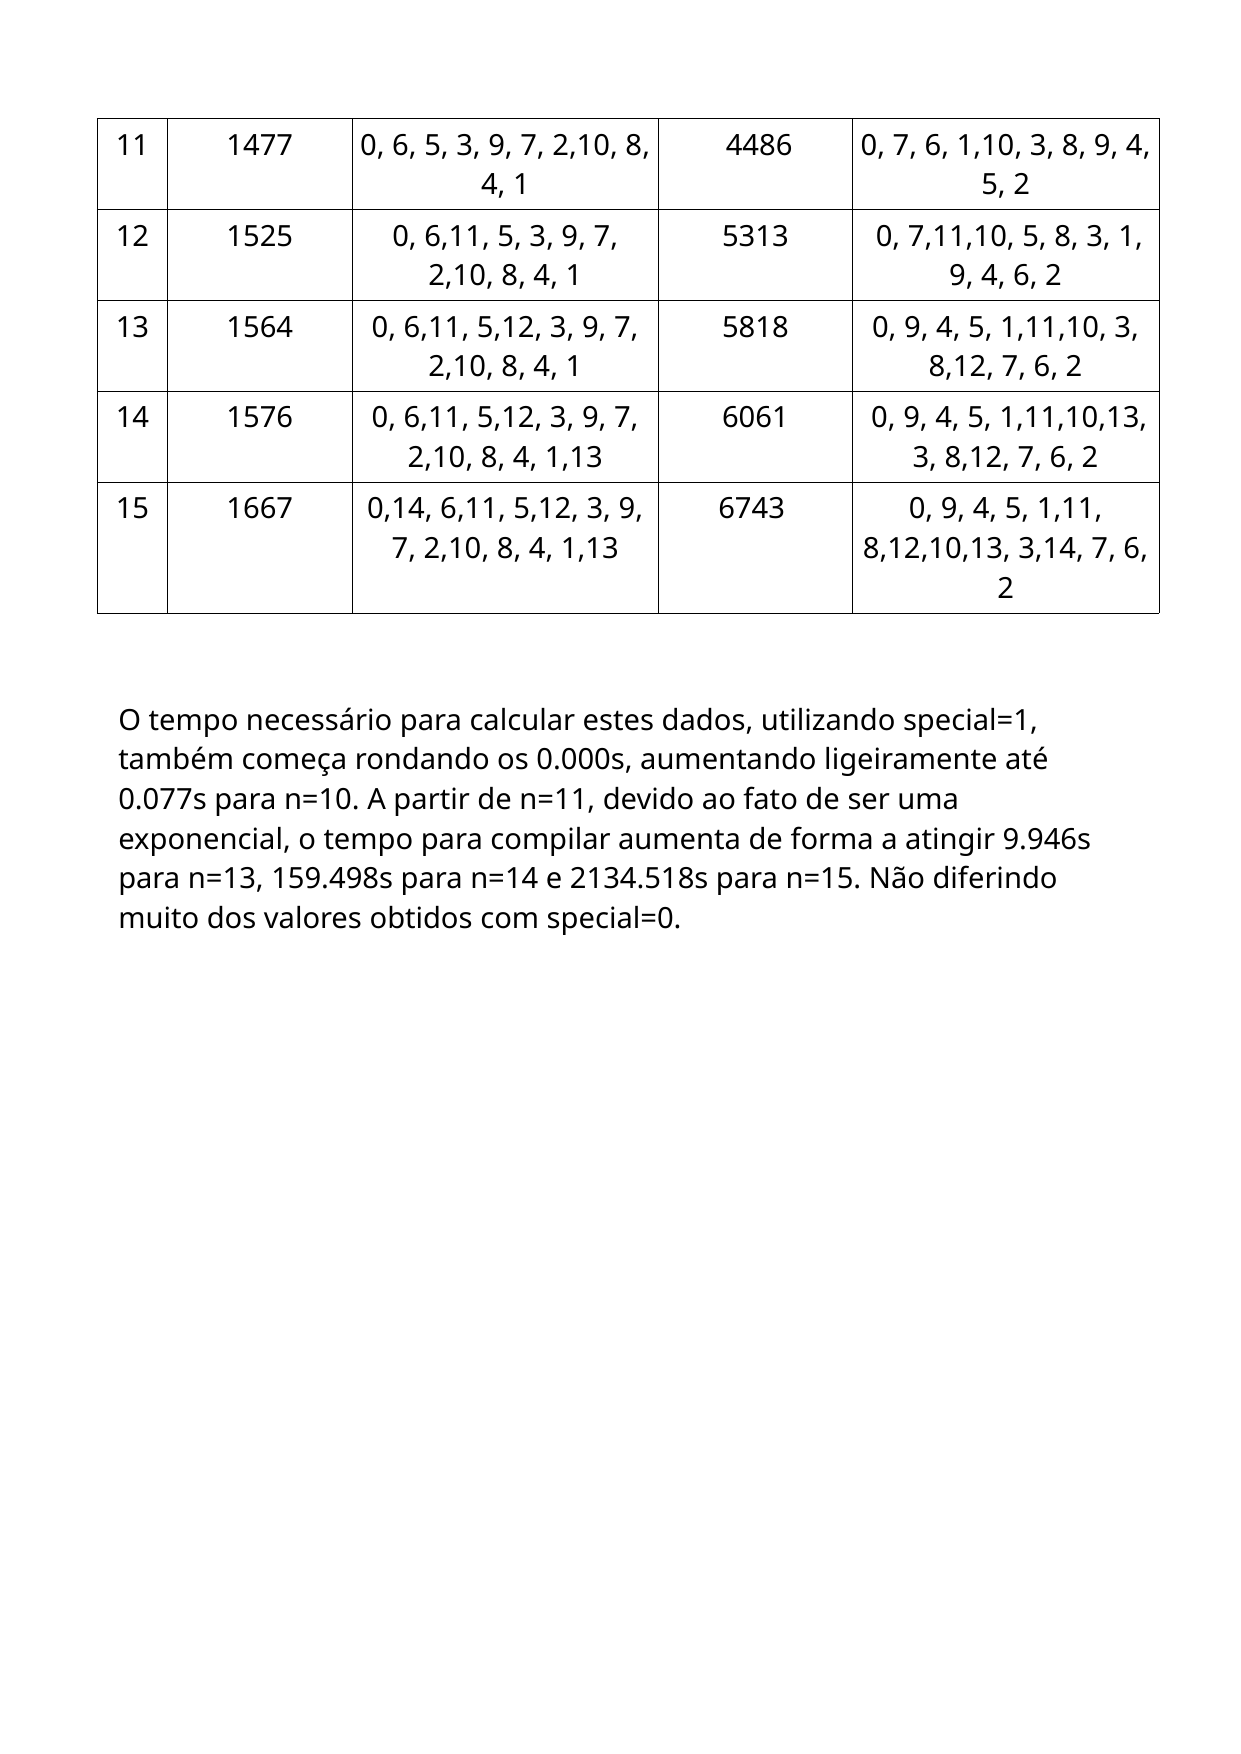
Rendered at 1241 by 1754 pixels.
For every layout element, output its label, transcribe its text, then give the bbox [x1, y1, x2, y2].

table_cell 6743 [659, 483, 852, 612]
table_cell 0, 7,11,10, 5, 8, 3, 1, 9, 4, 6, 2 [853, 210, 1159, 300]
table_cell 0, 9, 4, 5, 1,11, 8,12,10,13, 3,14, 7, 6, 2 [853, 483, 1159, 612]
table_cell 1525 [168, 210, 352, 300]
table_cell 0, 6,11, 5,12, 3, 9, 7, 2,10, 8, 4, 1 [353, 301, 658, 391]
table_cell 15 [98, 483, 167, 612]
table_cell 0, 9, 4, 5, 1,11,10,13, 3, 8,12, 7, 6, 2 [853, 392, 1159, 482]
table_cell 14 [98, 392, 167, 482]
table_cell 1564 [168, 301, 352, 391]
table_cell 11 [98, 119, 167, 209]
text O tempo necessário para calcular estes dados, utilizando special=1, também começa rondando os 0.000s, aumentando ligeiramente até 0.077s para n=10. A partir de n=11, devido ao fato de ser uma exponencial, o tempo para compilar aumenta de forma a atingir 9.946s para n=13, 159.498s para n=14 e 2134.518s para n=15. Não diferindo muito dos valores obtidos com special=0. [118, 699, 1122, 937]
table_cell 0, 7, 6, 1,10, 3, 8, 9, 4, 5, 2 [853, 119, 1159, 209]
table_cell 6061 [659, 392, 852, 482]
table_cell 12 [98, 210, 167, 300]
table_cell 1477 [168, 119, 352, 209]
table_cell 4486 [659, 119, 852, 209]
table_cell 5313 [659, 210, 852, 300]
table_cell 0, 6, 5, 3, 9, 7, 2,10, 8, 4, 1 [353, 119, 658, 209]
table_cell 5818 [659, 301, 852, 391]
table_cell 1667 [168, 483, 352, 612]
table_cell 1576 [168, 392, 352, 482]
table_cell 13 [98, 301, 167, 391]
table_cell 0,14, 6,11, 5,12, 3, 9, 7, 2,10, 8, 4, 1,13 [353, 483, 658, 612]
table_cell 0, 6,11, 5, 3, 9, 7, 2,10, 8, 4, 1 [353, 210, 658, 300]
table_cell 0, 6,11, 5,12, 3, 9, 7, 2,10, 8, 4, 1,13 [353, 392, 658, 482]
table_cell 0, 9, 4, 5, 1,11,10, 3, 8,12, 7, 6, 2 [853, 301, 1159, 391]
